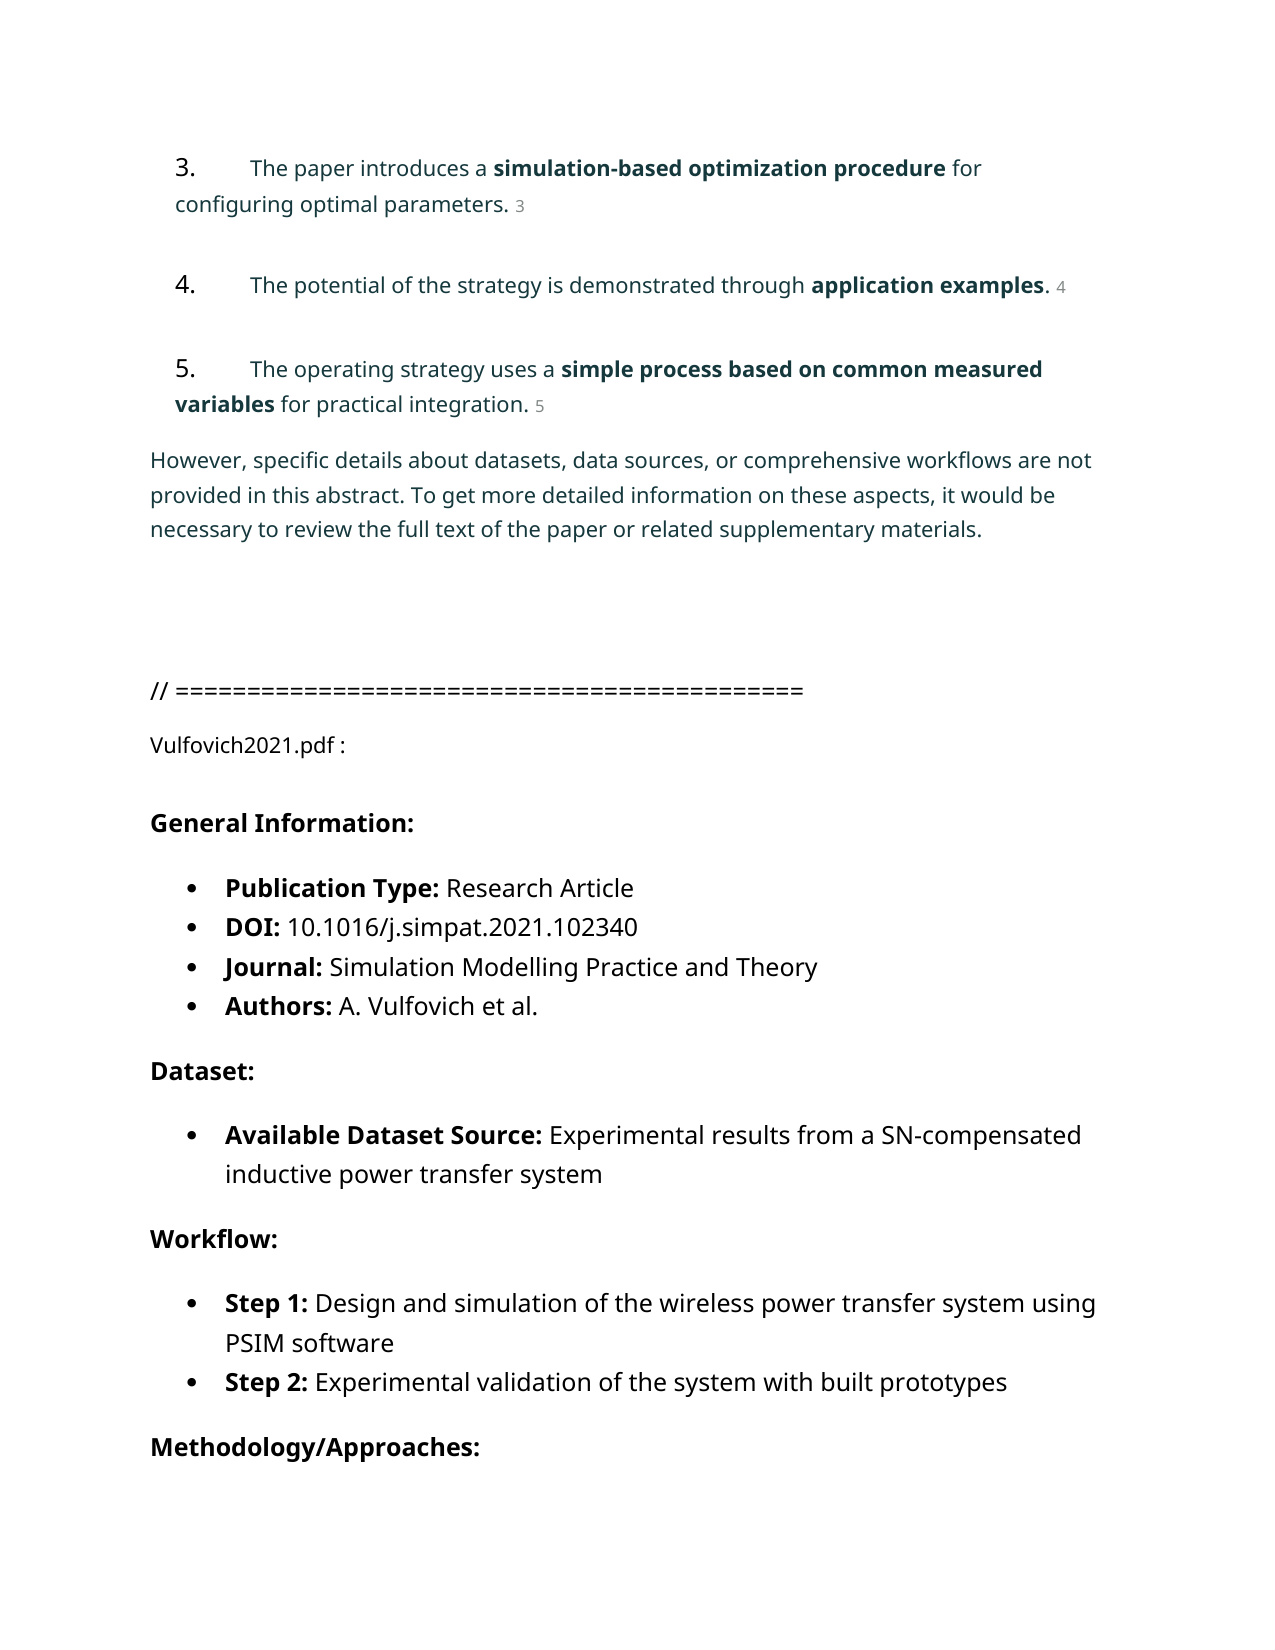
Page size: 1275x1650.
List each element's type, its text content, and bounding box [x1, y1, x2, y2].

list Journal: Simulation Modelling Practice and Theory [187, 949, 1125, 983]
list The potential of the strategy is demonstrated through application examples. 4 [175, 267, 1100, 301]
text Methodology/Approaches: [150, 1429, 1125, 1464]
text General Information: [150, 806, 1125, 840]
list DOI: 10.1016/j.simpat.2021.102340 [187, 910, 1125, 944]
list The operating strategy uses a simple process based on common measured variables for practical integration. 5 [175, 350, 1100, 419]
list Step 2: Experimental validation of the system with built prototypes [187, 1365, 1125, 1399]
text Dataset: [150, 1053, 1125, 1087]
text Workflow: [150, 1222, 1125, 1256]
list Authors: A. Vulfovich et al. [187, 989, 1125, 1023]
text // ============================================ [150, 673, 1125, 708]
text Vulfovich2021.pdf : [150, 730, 1125, 759]
text However, specific details about datasets, data sources, or comprehensive workflows are not provided in this abstract. To get more detailed information on these aspects, it would be necessary to review the full text of the paper or related supplementary materials. [150, 445, 1125, 544]
list The paper introduces a simulation-based optimization procedure for configuring optimal parameters. 3 [175, 150, 1100, 218]
list Step 1: Design and simulation of the wireless power transfer system using PSIM software [187, 1286, 1125, 1360]
list Available Dataset Source: Experimental results from a SN-compensated inductive power transfer system [187, 1118, 1125, 1191]
list Publication Type: Research Article [187, 870, 1125, 904]
